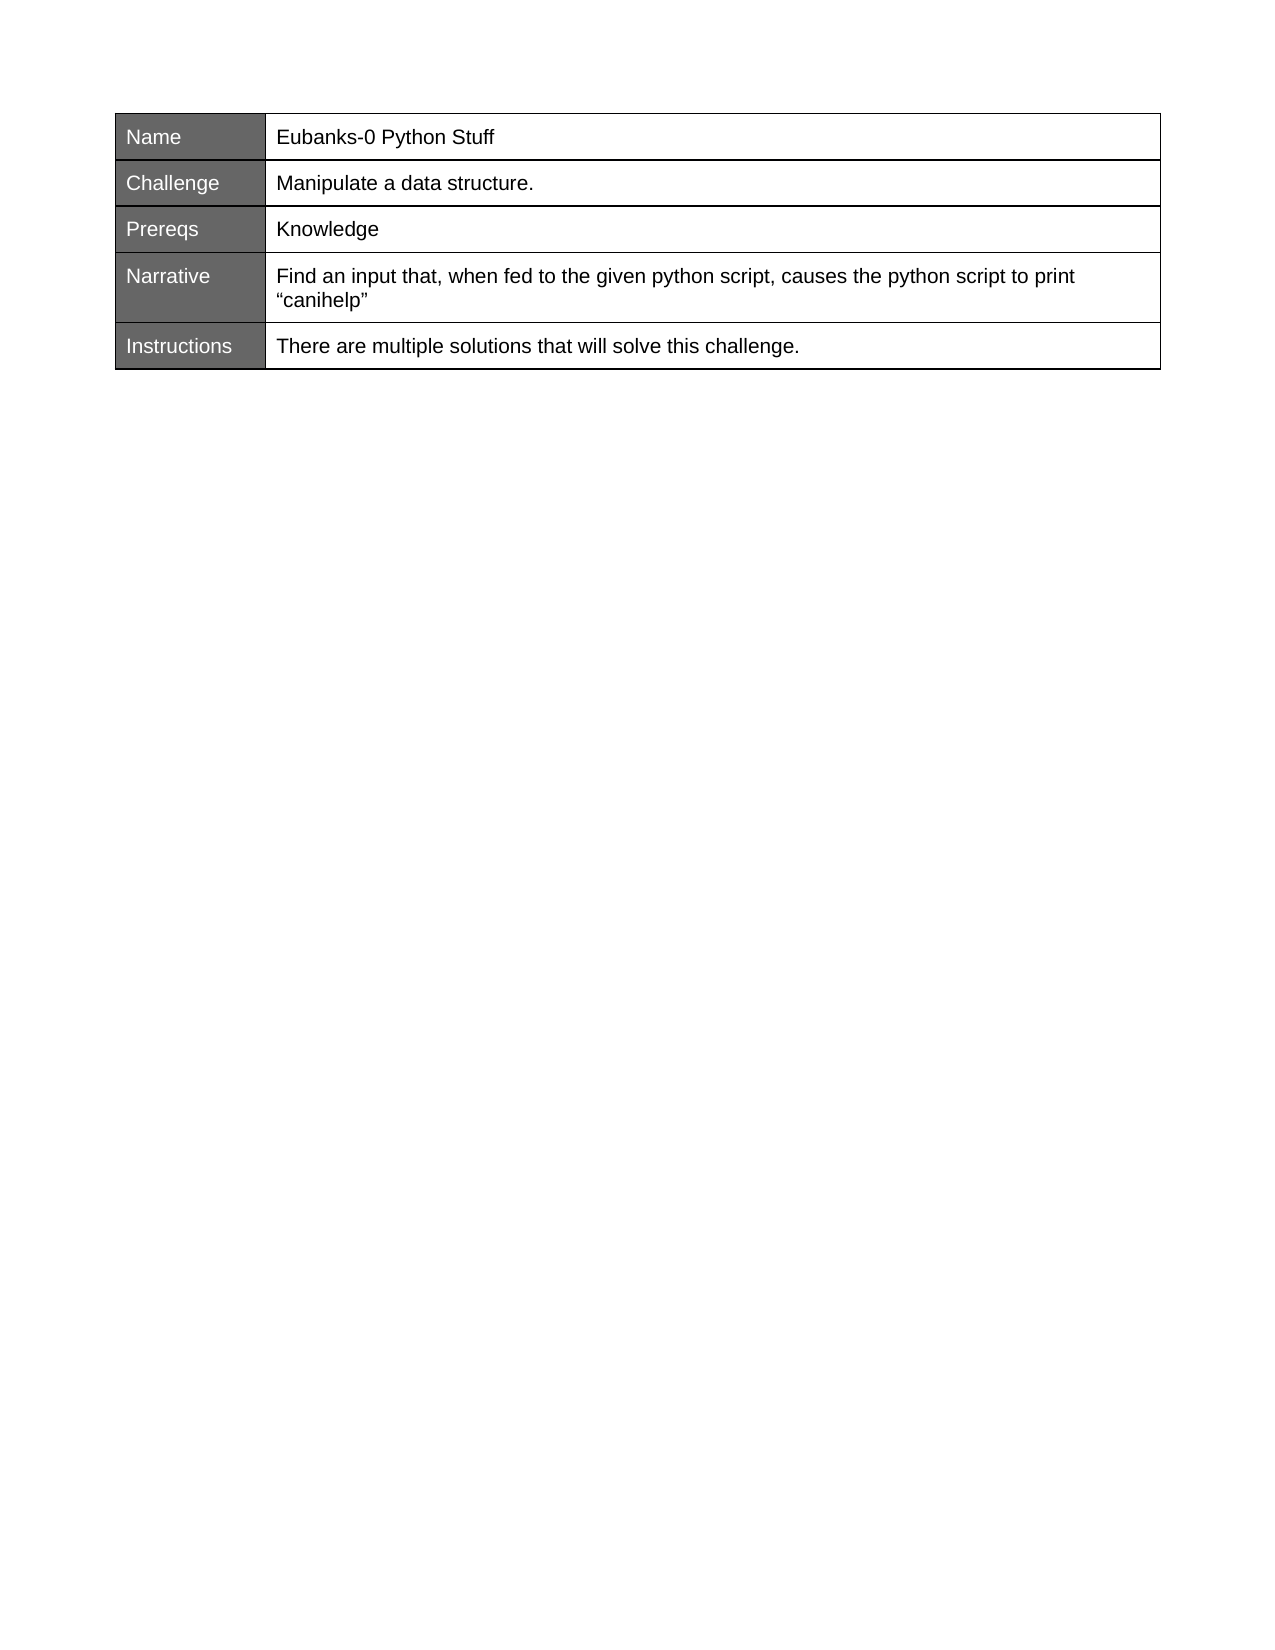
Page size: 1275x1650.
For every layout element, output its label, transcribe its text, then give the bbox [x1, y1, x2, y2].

table_cell Manipulate a data structure. [266, 161, 1160, 205]
table_cell Instructions [116, 323, 265, 368]
table_cell Prereqs [116, 207, 265, 252]
table_header Eubanks-0 Python Stuff [266, 114, 1160, 159]
table_cell Find an input that, when fed to the given python script, causes the python script to print “canihelp” [266, 253, 1160, 322]
table_cell Narrative [116, 253, 265, 322]
table_header Name [116, 114, 265, 159]
table_cell Knowledge [266, 207, 1160, 252]
table_cell Challenge [116, 161, 265, 205]
table_cell There are multiple solutions that will solve this challenge. [266, 323, 1160, 368]
